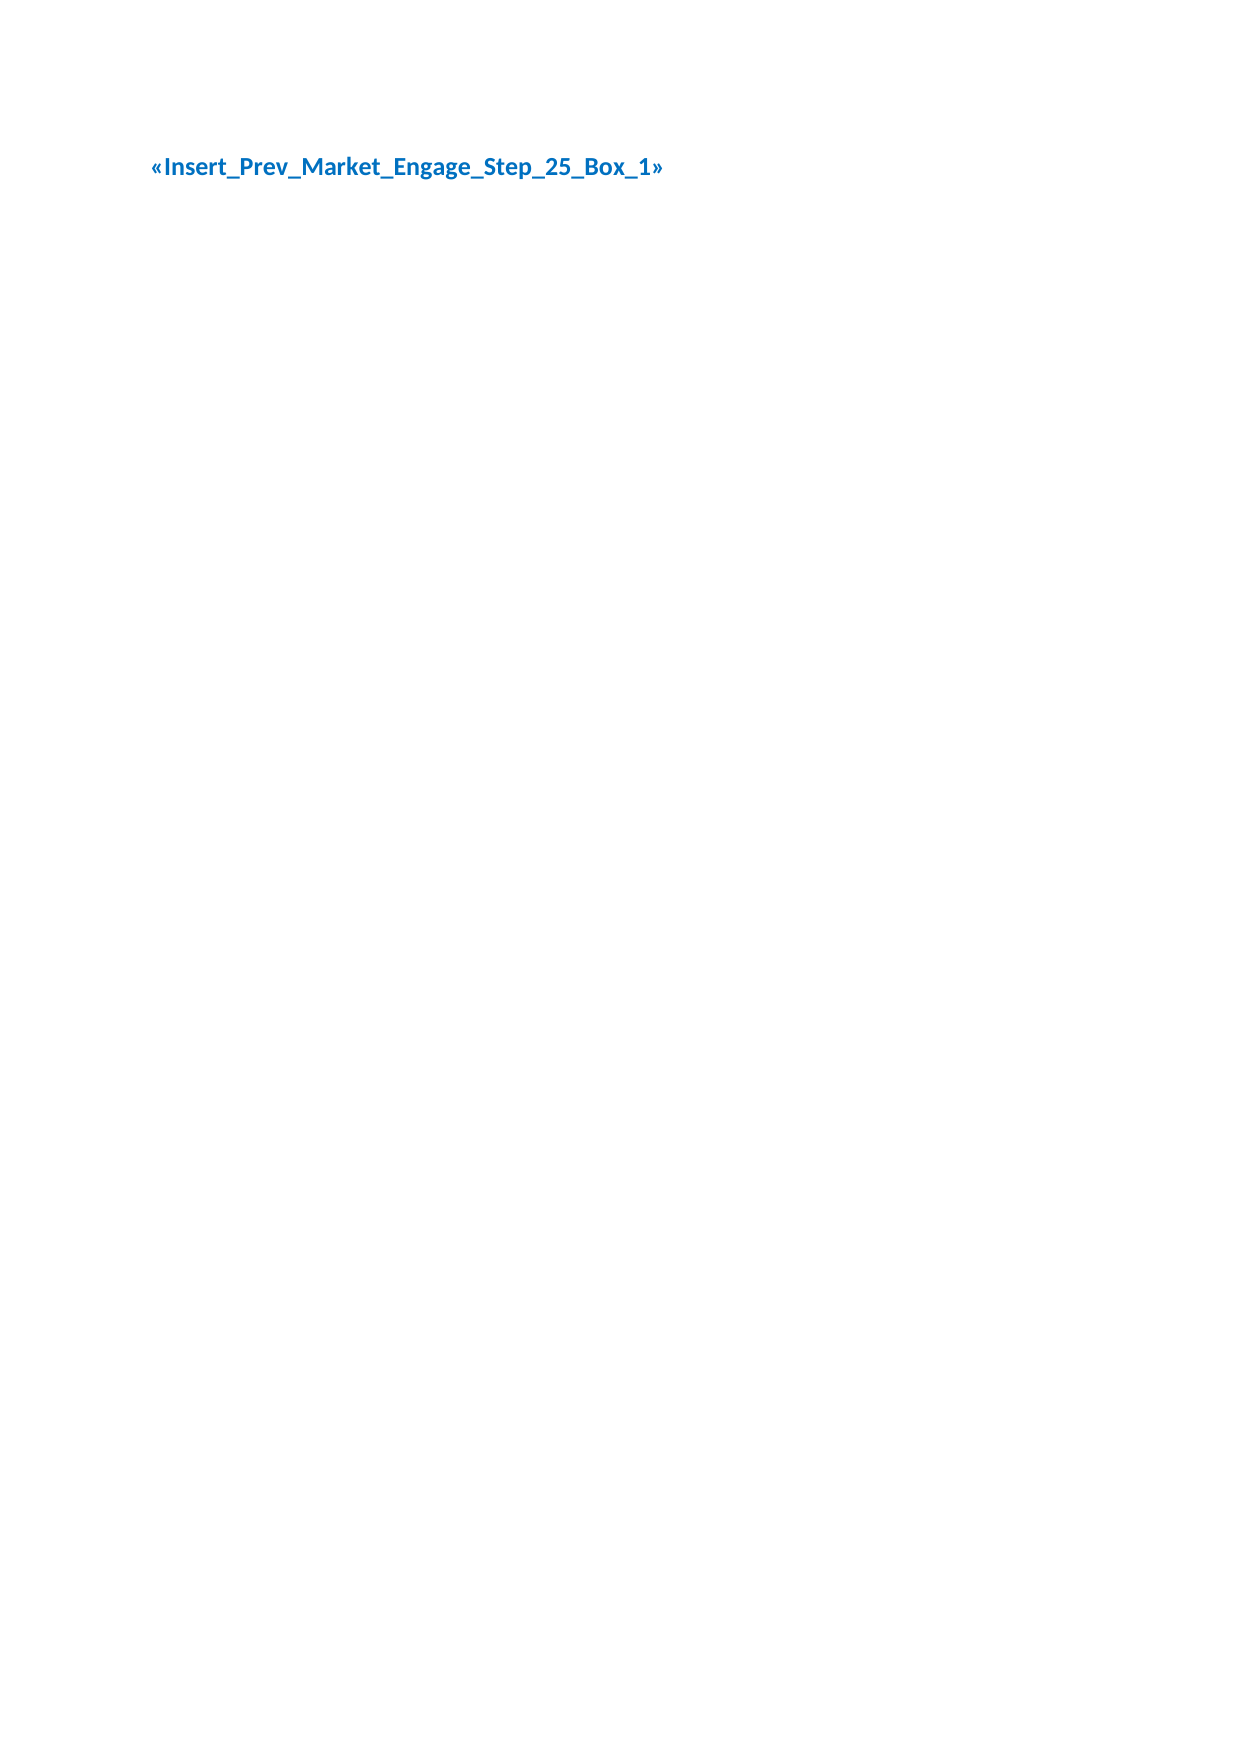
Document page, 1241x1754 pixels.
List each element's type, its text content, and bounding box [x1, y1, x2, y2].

text «Insert_Prev_Market_Engage_Step_25_Box_1» [150, 150, 1090, 182]
